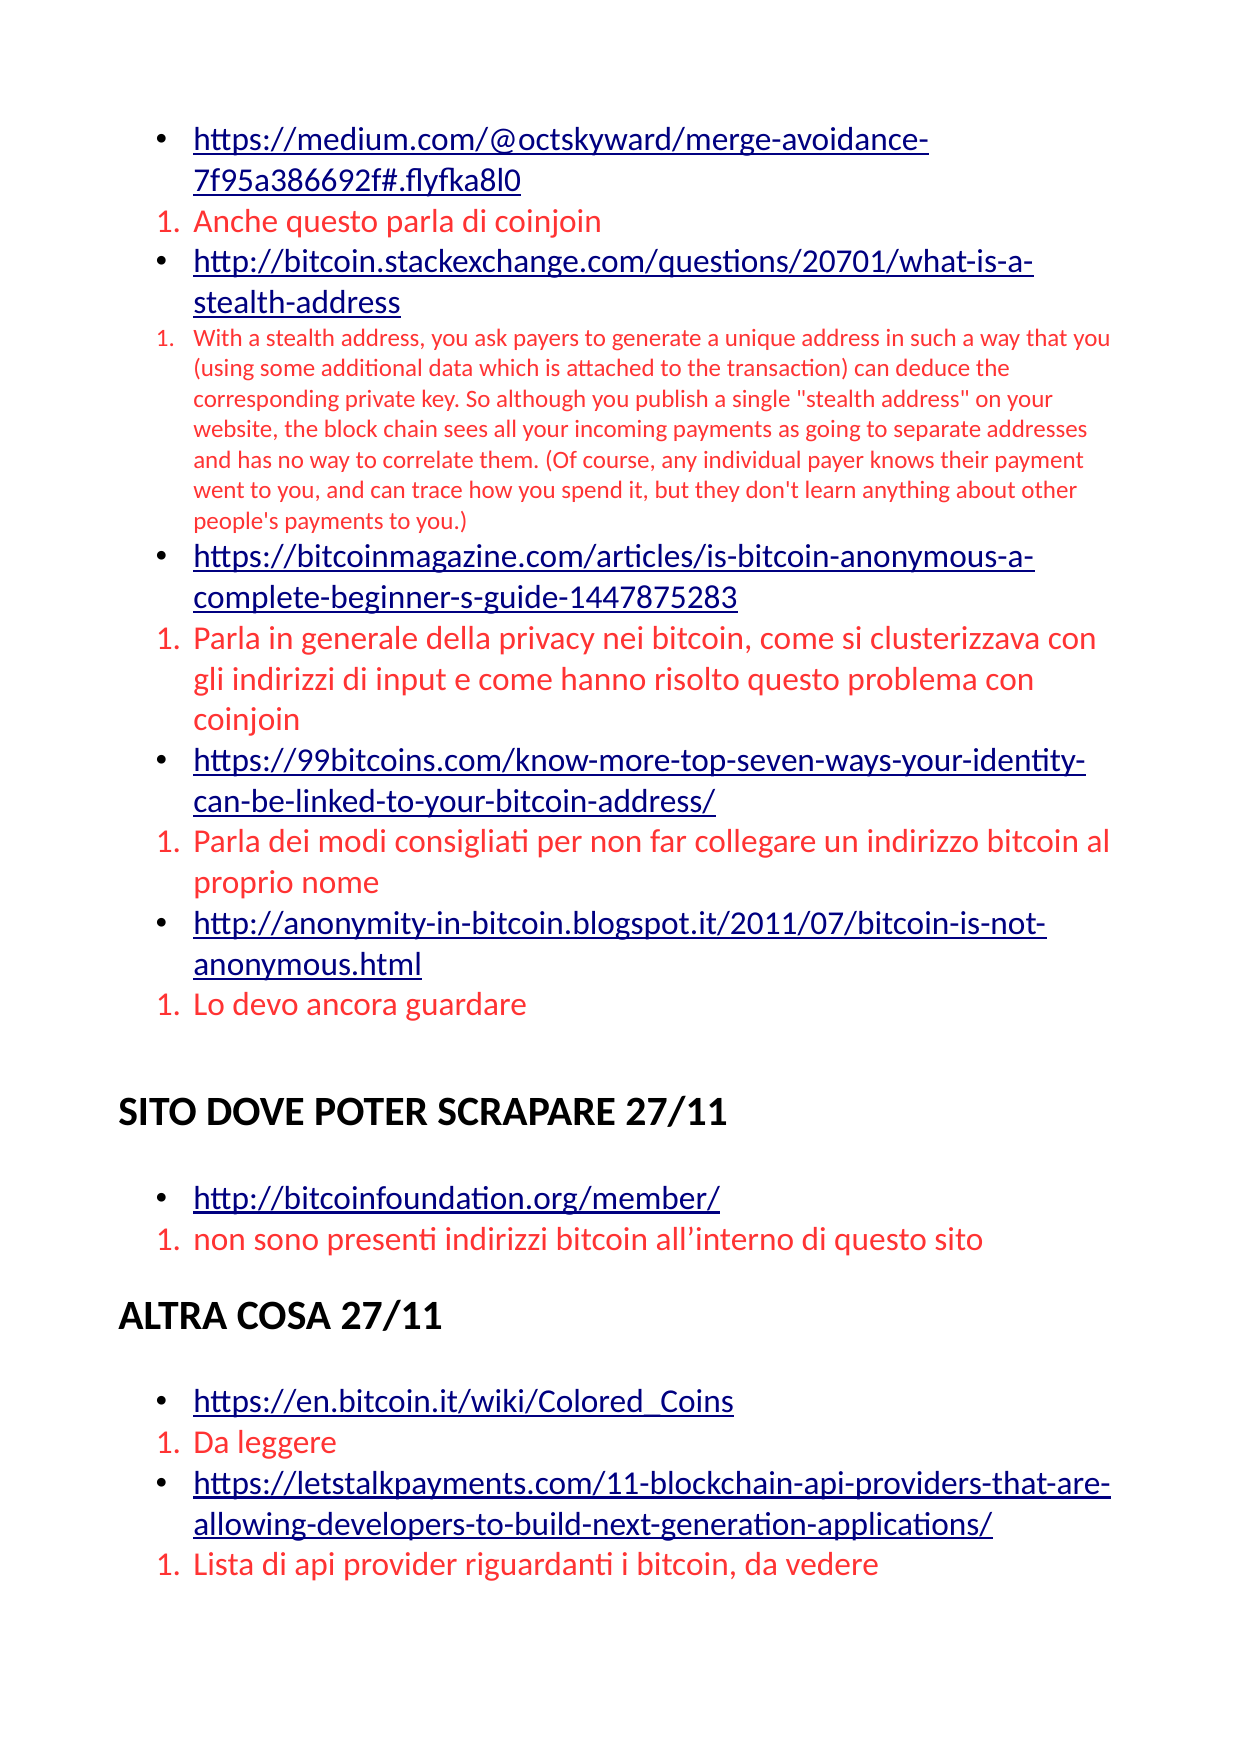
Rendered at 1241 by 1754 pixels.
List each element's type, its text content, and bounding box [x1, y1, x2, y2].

list Anche questo parla di coinjoin [156, 199, 1122, 240]
list https://letstalkpayments.com/11-blockchain-api-providers-that-are-allowing-developers-to-build-next-generation-applications/ [156, 1462, 1122, 1543]
list Lo devo ancora guardare [156, 983, 1122, 1024]
list https://en.bitcoin.it/wiki/Colored_Coins [156, 1380, 1122, 1421]
text SITO DOVE POTER SCRAPARE 27/11 [118, 1085, 1122, 1136]
list With a stealth address, you ask payers to generate a unique address in such a way that you (using some additional data which is attached to the transaction) can deduce the corresponding private key. So although you publish a single "stealth address" on your website, the block chain sees all your incoming payments as going to separate addresses and has no way to correlate them. (Of course, any individual payer knows their payment went to you, and can trace how you spend it, but they don't learn anything about other people's payments to you.) [156, 322, 1122, 535]
list Lista di api provider riguardanti i bitcoin, da vedere [156, 1543, 1122, 1584]
list https://bitcoinmagazine.com/articles/is-bitcoin-anonymous-a-complete-beginner-s-guide-1447875283 [156, 535, 1122, 617]
list https://99bitcoins.com/know-more-top-seven-ways-your-identity-can-be-linked-to-your-bitcoin-address/ [156, 739, 1122, 821]
list Parla dei modi consigliati per non far collegare un indirizzo bitcoin al proprio nome [156, 821, 1122, 902]
list Parla in generale della privacy nei bitcoin, come si clusterizzava con gli indirizzi di input e come hanno risolto questo problema con coinjoin [156, 617, 1122, 739]
list non sono presenti indirizzi bitcoin all’interno di questo sito [156, 1217, 1122, 1258]
list http://anonymity-in-bitcoin.blogspot.it/2011/07/bitcoin-is-not-anonymous.html [156, 902, 1122, 983]
list https://medium.com/@octskyward/merge-avoidance-7f95a386692f#.flyfka8l0 [156, 118, 1122, 199]
list http://bitcoin.stackexchange.com/questions/20701/what-is-a-stealth-address [156, 240, 1122, 322]
list Da leggere [156, 1421, 1122, 1462]
list http://bitcoinfoundation.org/member/ [156, 1177, 1122, 1217]
text ALTRA COSA 27/11 [118, 1289, 1122, 1339]
